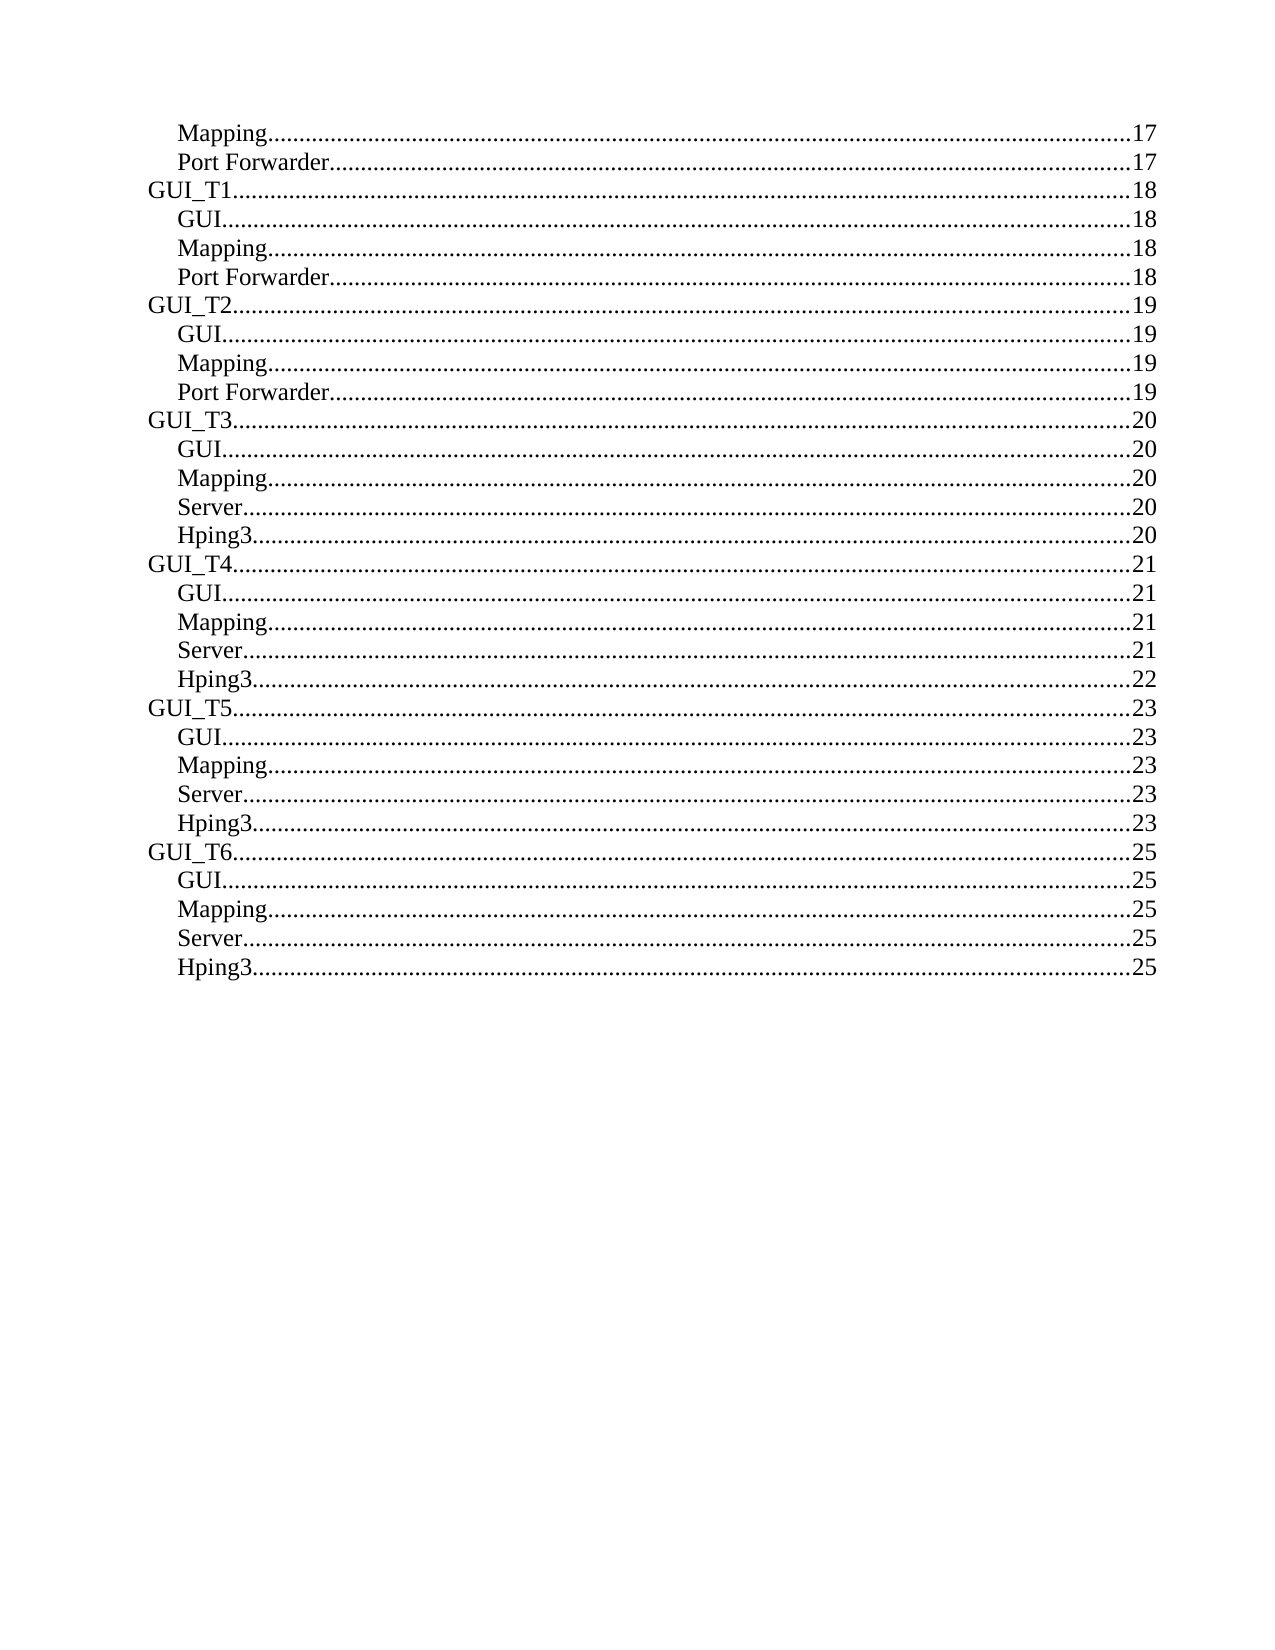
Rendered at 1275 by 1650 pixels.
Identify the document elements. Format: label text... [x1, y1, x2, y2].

text Mapping 18 [177, 233, 1157, 262]
text GUI_T3 20 [148, 406, 1157, 434]
text GUI_T4 21 [148, 549, 1157, 578]
text Mapping 20 [177, 463, 1157, 492]
text Hping3 20 [177, 521, 1157, 549]
text Mapping 25 [177, 894, 1157, 923]
text GUI 19 [177, 319, 1157, 348]
text GUI 23 [177, 722, 1157, 751]
text Mapping 17 [177, 118, 1157, 147]
text GUI 25 [177, 866, 1157, 894]
text GUI 20 [177, 434, 1157, 463]
text Server 23 [177, 779, 1157, 808]
text Mapping 23 [177, 751, 1157, 779]
text GUI_T6 25 [148, 837, 1157, 866]
text Port Forwarder 17 [177, 147, 1157, 176]
text Port Forwarder 18 [177, 262, 1157, 291]
text Hping3 25 [177, 952, 1157, 981]
text Server 20 [177, 492, 1157, 521]
text GUI_T5 23 [148, 693, 1157, 722]
text Server 21 [177, 636, 1157, 664]
text GUI 18 [177, 204, 1157, 233]
text GUI_T1 18 [148, 176, 1157, 204]
text Hping3 22 [177, 664, 1157, 693]
text Mapping 21 [177, 607, 1157, 636]
text GUI_T2 19 [148, 291, 1157, 319]
text Server 25 [177, 923, 1157, 952]
text GUI 21 [177, 578, 1157, 607]
text Hping3 23 [177, 808, 1157, 837]
text Port Forwarder 19 [177, 377, 1157, 406]
text Mapping 19 [177, 348, 1157, 377]
